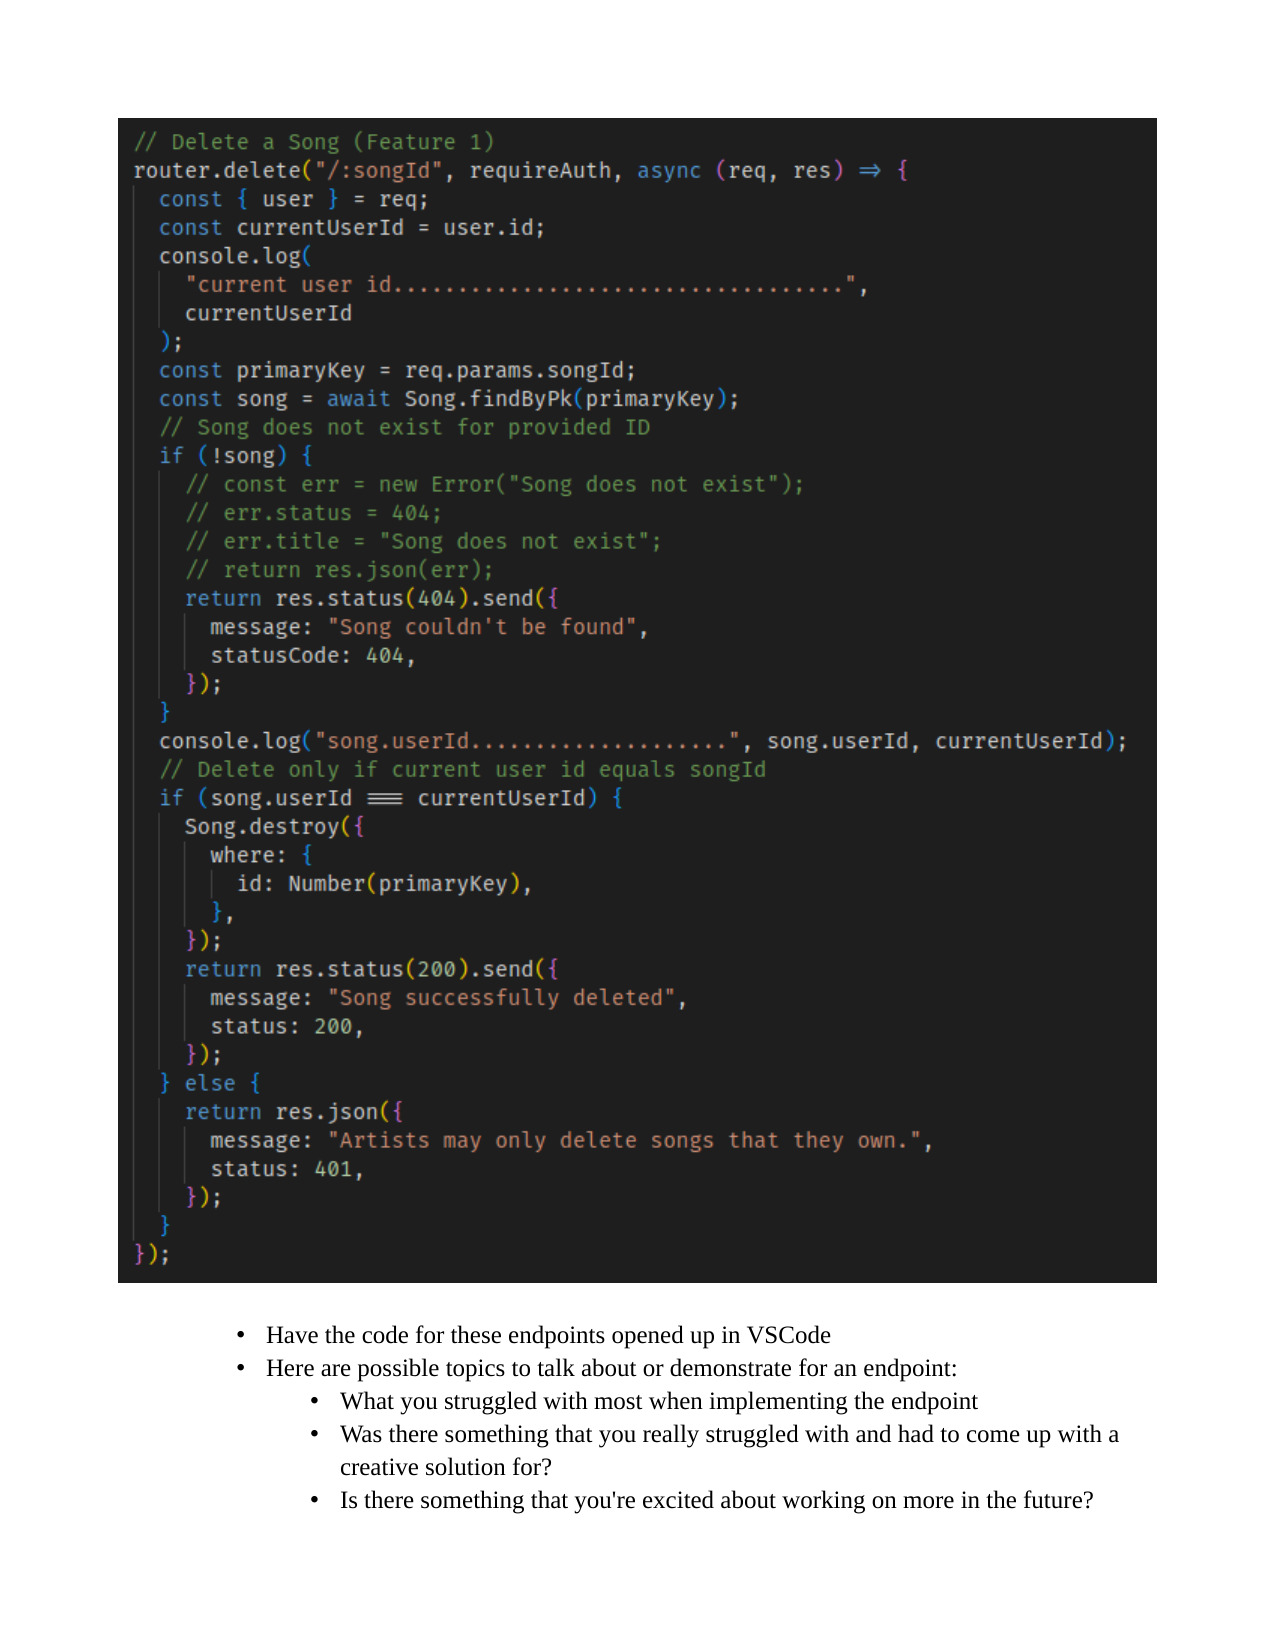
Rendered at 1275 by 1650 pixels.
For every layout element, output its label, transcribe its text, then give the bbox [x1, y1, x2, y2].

list What you struggled with most when implementing the endpoint [310, 1386, 1157, 1415]
picture [118, 118, 1157, 1283]
list Was there something that you really struggled with and had to come up with a creative solution for? [310, 1419, 1157, 1481]
list Here are possible topics to talk about or demonstrate for an endpoint: [236, 1353, 1157, 1382]
list Is there something that you're excited about working on more in the future? [310, 1485, 1157, 1514]
list Have the code for these endpoints opened up in VSCode [236, 1320, 1157, 1349]
